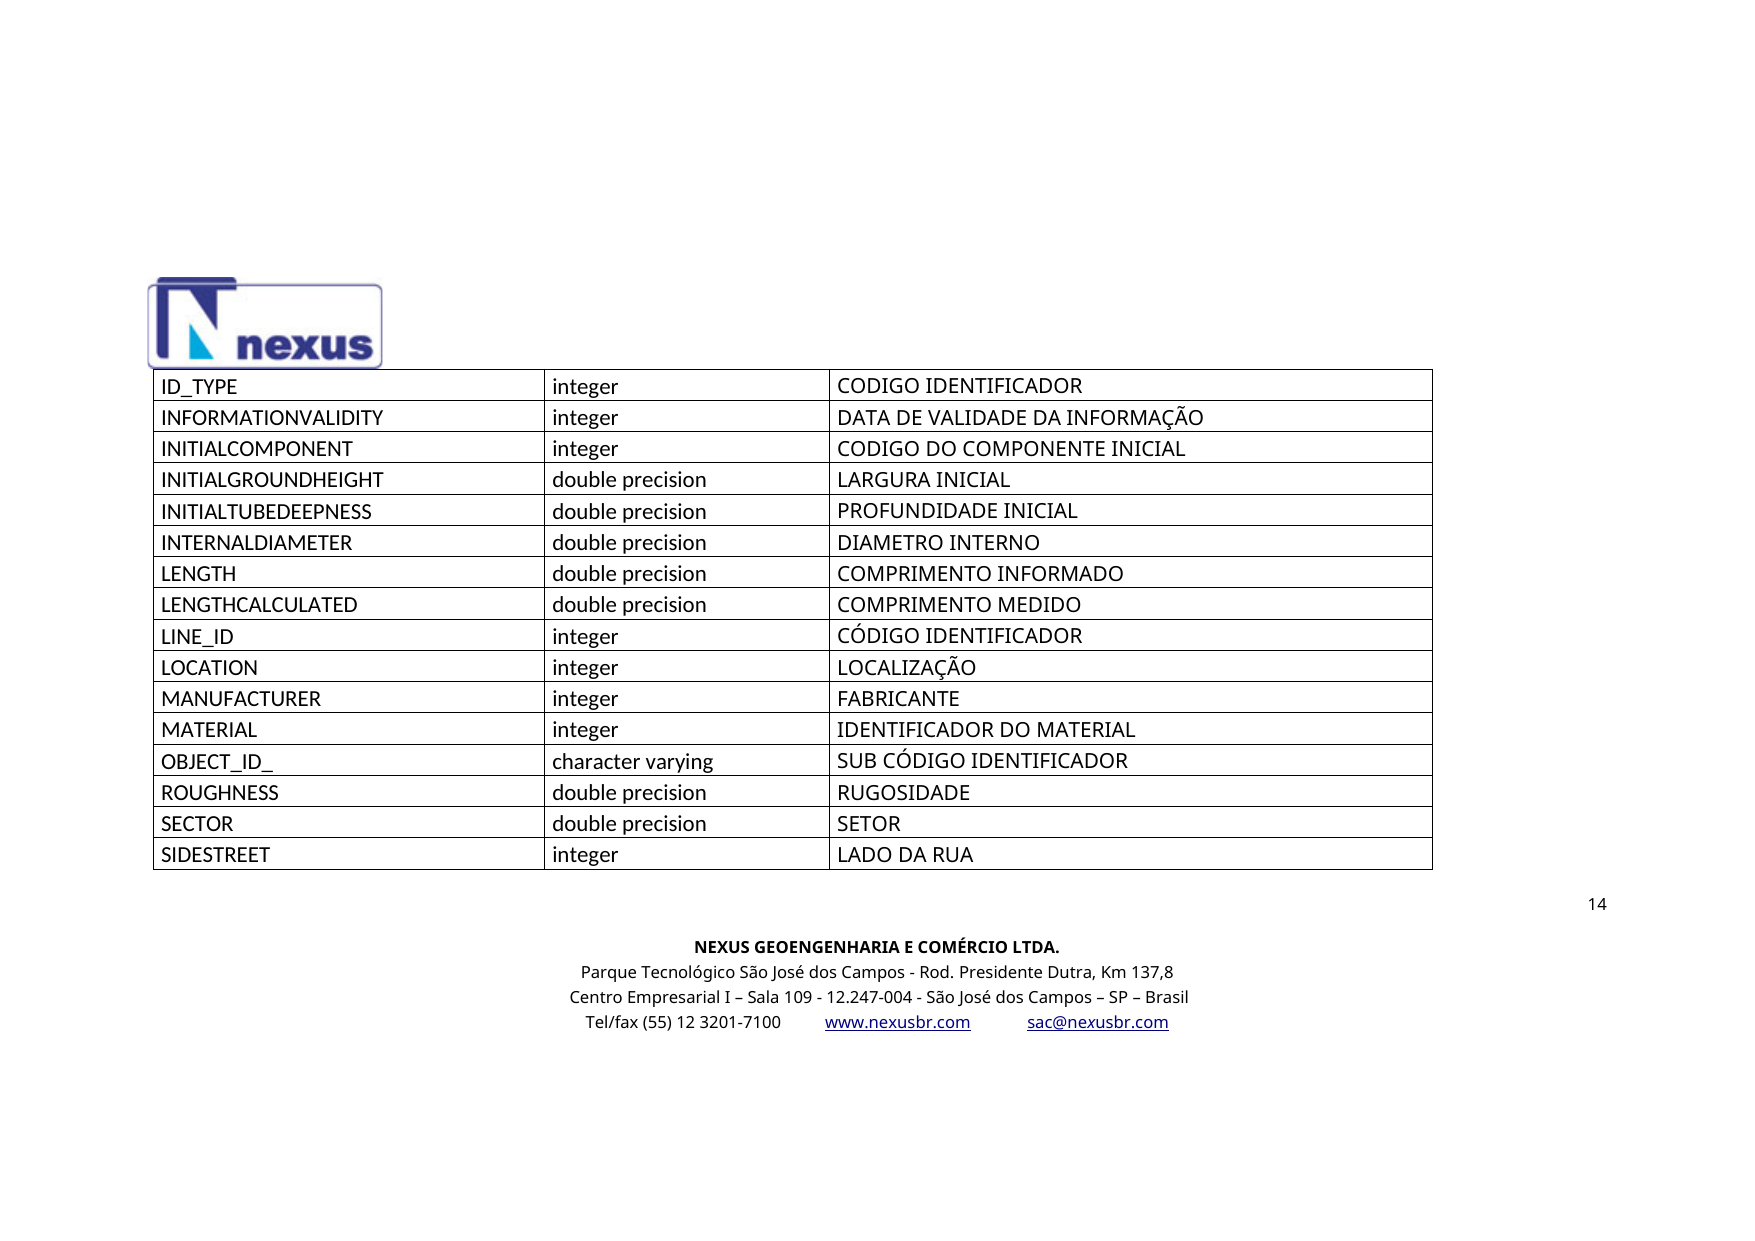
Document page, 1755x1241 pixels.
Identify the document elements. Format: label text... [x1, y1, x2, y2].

table_cell [148, 837, 153, 868]
table_cell SECTOR [154, 807, 544, 837]
table_cell [148, 525, 153, 556]
table_cell integer [545, 620, 829, 650]
table_cell INFORMATIONVALIDITY [154, 401, 544, 431]
table_cell IDENTIFICADOR DO MATERIAL [830, 713, 1432, 743]
table_cell CÓDIGO IDENTIFICADOR [830, 620, 1432, 650]
table_cell double precision [545, 807, 829, 837]
table_cell CODIGO IDENTIFICADOR [830, 370, 1432, 400]
table_cell integer [545, 370, 829, 400]
table_cell DATA DE VALIDADE DA INFORMAÇÃO [830, 401, 1432, 431]
table_cell [148, 775, 153, 806]
table_cell double precision [545, 463, 829, 493]
table_cell [148, 806, 153, 837]
table_cell [148, 431, 153, 462]
table_cell integer [545, 838, 829, 868]
table_cell LARGURA INICIAL [830, 463, 1432, 493]
table_cell INITIALTUBEDEEPNESS [154, 495, 544, 525]
table_cell PROFUNDIDADE INICIAL [830, 495, 1432, 525]
table_cell integer [545, 651, 829, 681]
table_cell LINE_ID [154, 620, 544, 650]
table_cell RUGOSIDADE [830, 776, 1432, 806]
table_cell integer [545, 432, 829, 462]
table_cell INITIALCOMPONENT [154, 432, 544, 462]
table_cell OBJECT_ID_ [154, 745, 544, 775]
table_cell SIDESTREET [154, 838, 544, 868]
table_cell [148, 650, 153, 681]
table_cell LENGTH [154, 557, 544, 587]
table_cell [148, 400, 153, 431]
table_cell ROUGHNESS [154, 776, 544, 806]
table_cell CODIGO DO COMPONENTE INICIAL [830, 432, 1432, 462]
table_cell [148, 494, 153, 525]
table_cell [148, 744, 153, 775]
table_cell LOCATION [154, 651, 544, 681]
table_cell double precision [545, 495, 829, 525]
table_cell [148, 587, 153, 618]
table_cell integer [545, 682, 829, 712]
table_cell ID_TYPE [154, 370, 544, 400]
table_cell INITIALGROUNDHEIGHT [154, 463, 544, 493]
table_cell FABRICANTE [830, 682, 1432, 712]
table_cell LADO DA RUA [830, 838, 1432, 868]
table_cell MANUFACTURER [154, 682, 544, 712]
table_cell LOCALIZAÇÃO [830, 651, 1432, 681]
table_cell COMPRIMENTO MEDIDO [830, 588, 1432, 618]
table_cell double precision [545, 588, 829, 618]
table_cell [148, 369, 153, 400]
table_cell double precision [545, 526, 829, 556]
table_cell DIAMETRO INTERNO [830, 526, 1432, 556]
table_cell integer [545, 713, 829, 743]
table_cell [148, 681, 153, 712]
table_cell [148, 556, 153, 587]
table_cell SETOR [830, 807, 1432, 837]
table_cell INTERNALDIAMETER [154, 526, 544, 556]
table_cell [148, 619, 153, 650]
table_cell [148, 462, 153, 493]
table_cell LENGTHCALCULATED [154, 588, 544, 618]
table_cell COMPRIMENTO INFORMADO [830, 557, 1432, 587]
table_cell character varying [545, 745, 829, 775]
table_cell integer [545, 401, 829, 431]
table_cell SUB CÓDIGO IDENTIFICADOR [830, 745, 1432, 775]
table_cell MATERIAL [154, 713, 544, 743]
table_cell double precision [545, 776, 829, 806]
table_cell [148, 712, 153, 743]
table_cell double precision [545, 557, 829, 587]
